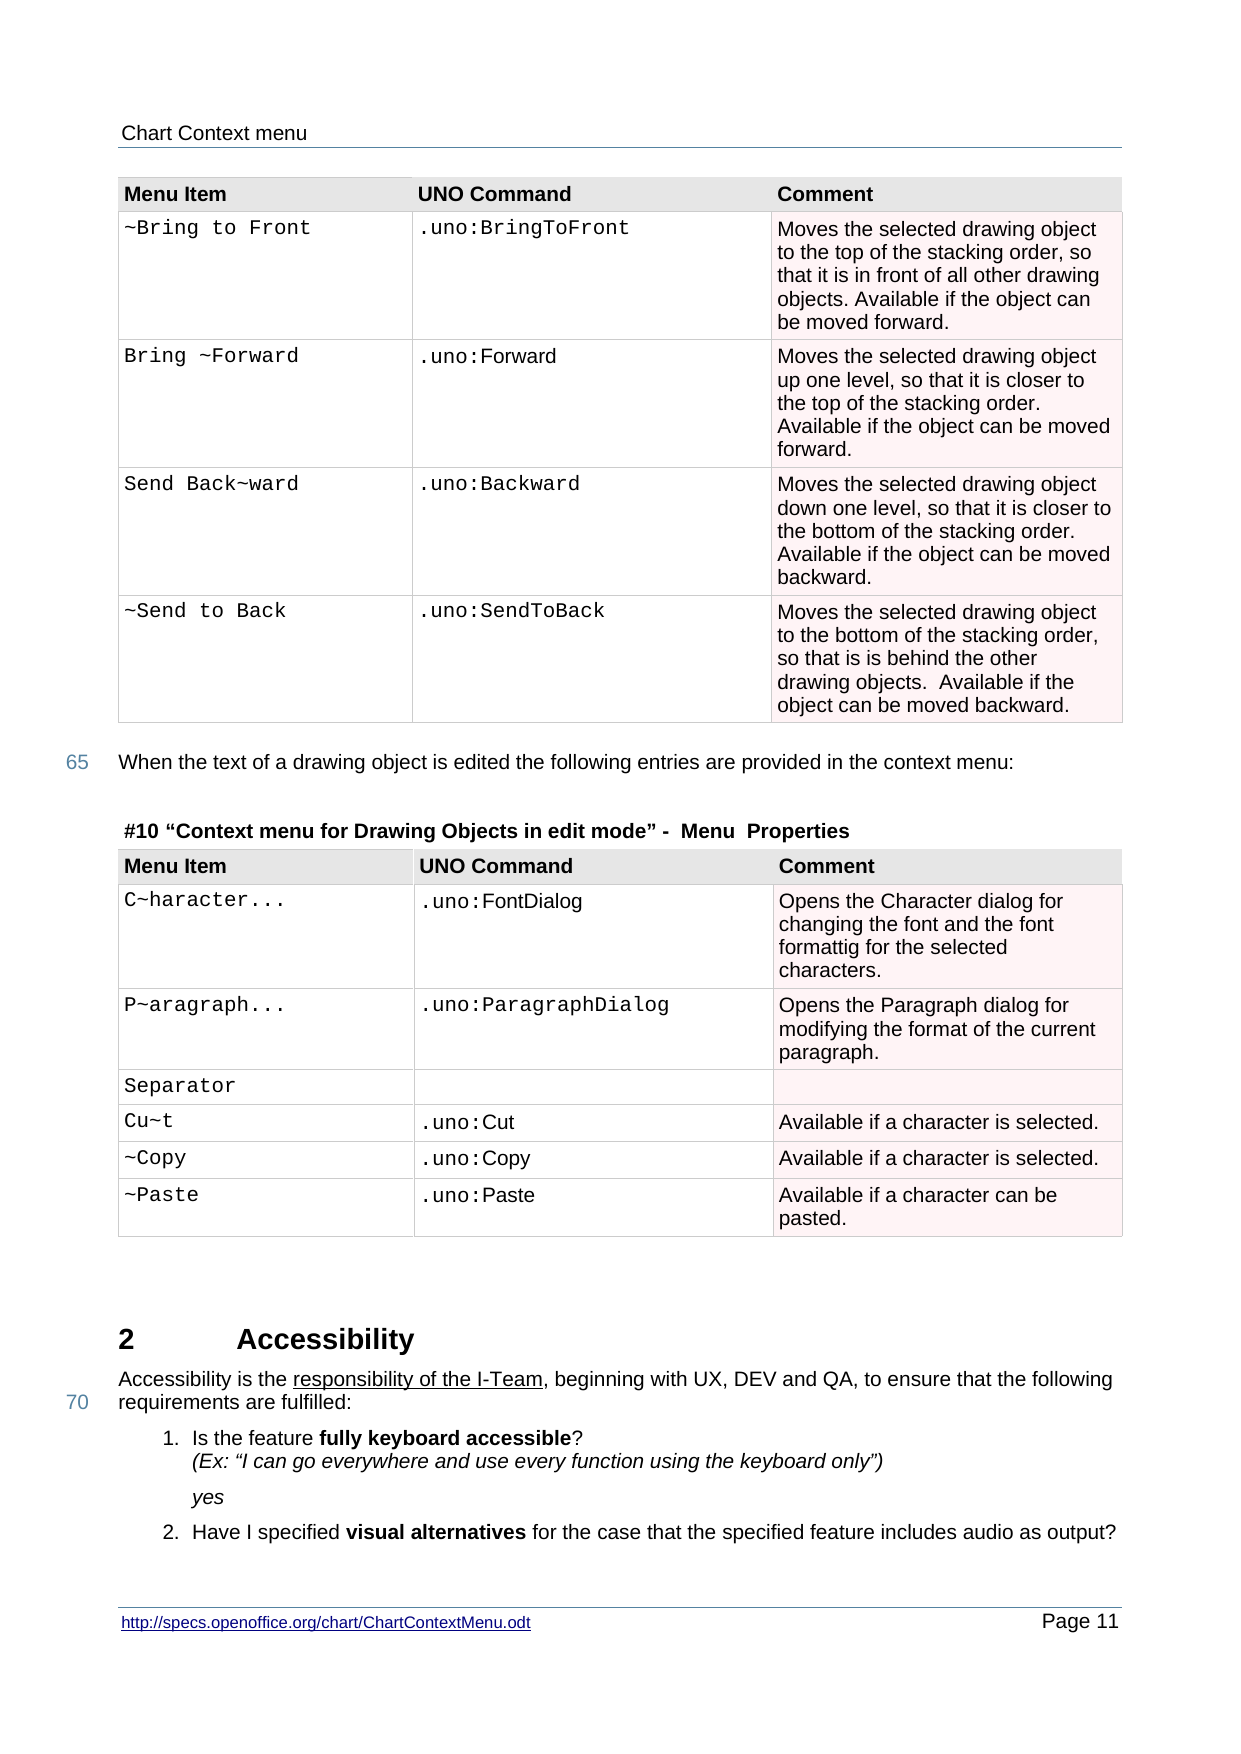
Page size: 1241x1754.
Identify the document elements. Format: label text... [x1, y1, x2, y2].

table_cell Available if a character is selected. [774, 1142, 1122, 1178]
table_header “Context menu for Drawing Objects in edit mode” - Menu Properties [118, 814, 1122, 849]
table_header Comment [771, 177, 1122, 211]
table_header Menu Item [118, 850, 413, 884]
table_cell ~Bring to Front [119, 212, 412, 339]
table_cell .uno:Forward [413, 340, 771, 467]
table_cell Opens the Paragraph dialog for modifying the format of the current paragraph. [774, 989, 1122, 1069]
table_cell Bring ~Forward [119, 340, 412, 467]
subtitle Accessibility [118, 1323, 1122, 1356]
table_cell Opens the Character dialog for changing the font and the font formattig for the selected characters. [774, 885, 1122, 988]
text When the text of a drawing object is edited the following entries are provided in the context menu: [118, 750, 1122, 774]
table_cell ~Copy [119, 1142, 413, 1178]
table_cell C~haracter... [119, 885, 413, 988]
table_cell ~Send to Back [119, 596, 412, 722]
table_cell Moves the selected drawing object up one level, so that it is closer to the top of the stacking order. Available if the object can be moved forward. [772, 340, 1122, 467]
table_cell .uno:Paste [415, 1179, 773, 1236]
table_cell ~Paste [119, 1179, 413, 1236]
table_header UNO Command [414, 849, 773, 884]
table_header Menu Item [118, 178, 412, 211]
table_cell Send Back~ward [119, 468, 412, 595]
table_cell Moves the selected drawing object to the bottom of the stacking order, so that is is behind the other drawing objects. Available if the object can be moved backward. [772, 596, 1122, 722]
list Have I specified visual alternatives for the case that the specified feature includes audio as output? [162, 1521, 1122, 1544]
table_cell Available if a character can be pasted. [774, 1179, 1122, 1236]
table_cell .uno:SendToBack [413, 596, 771, 722]
table_cell [774, 1070, 1122, 1104]
table_header UNO Command [412, 177, 771, 211]
table_cell Cu~t [119, 1105, 413, 1141]
table_cell .uno:Backward [413, 468, 771, 595]
list Is the feature fully keyboard accessible? (Ex: “I can go everywhere and use every function using the keyboard only”) [162, 1426, 1122, 1473]
text Accessibility is the responsibility of the I-Team, beginning with UX, DEV and QA, to ensure that the following requirements are fulfilled: [118, 1367, 1122, 1414]
table_cell .uno:Cut [415, 1105, 773, 1141]
table_cell .uno:Copy [415, 1142, 773, 1178]
table_header Comment [773, 849, 1122, 884]
table_cell Available if a character is selected. [774, 1105, 1122, 1141]
table_cell .uno:ParagraphDialog [415, 989, 773, 1069]
table_cell Separator [119, 1070, 413, 1104]
list yes [162, 1485, 1122, 1508]
table_cell .uno:BringToFront [413, 212, 771, 339]
table_cell P~aragraph... [119, 989, 413, 1069]
table_cell .uno:FontDialog [415, 885, 773, 988]
table_cell Moves the selected drawing object down one level, so that it is closer to the bottom of the stacking order. Available if the object can be moved backward. [772, 468, 1122, 595]
table_cell Moves the selected drawing object to the top of the stacking order, so that it is in front of all other drawing objects. Available if the object can be moved forward. [772, 212, 1122, 339]
table_cell [415, 1070, 773, 1104]
